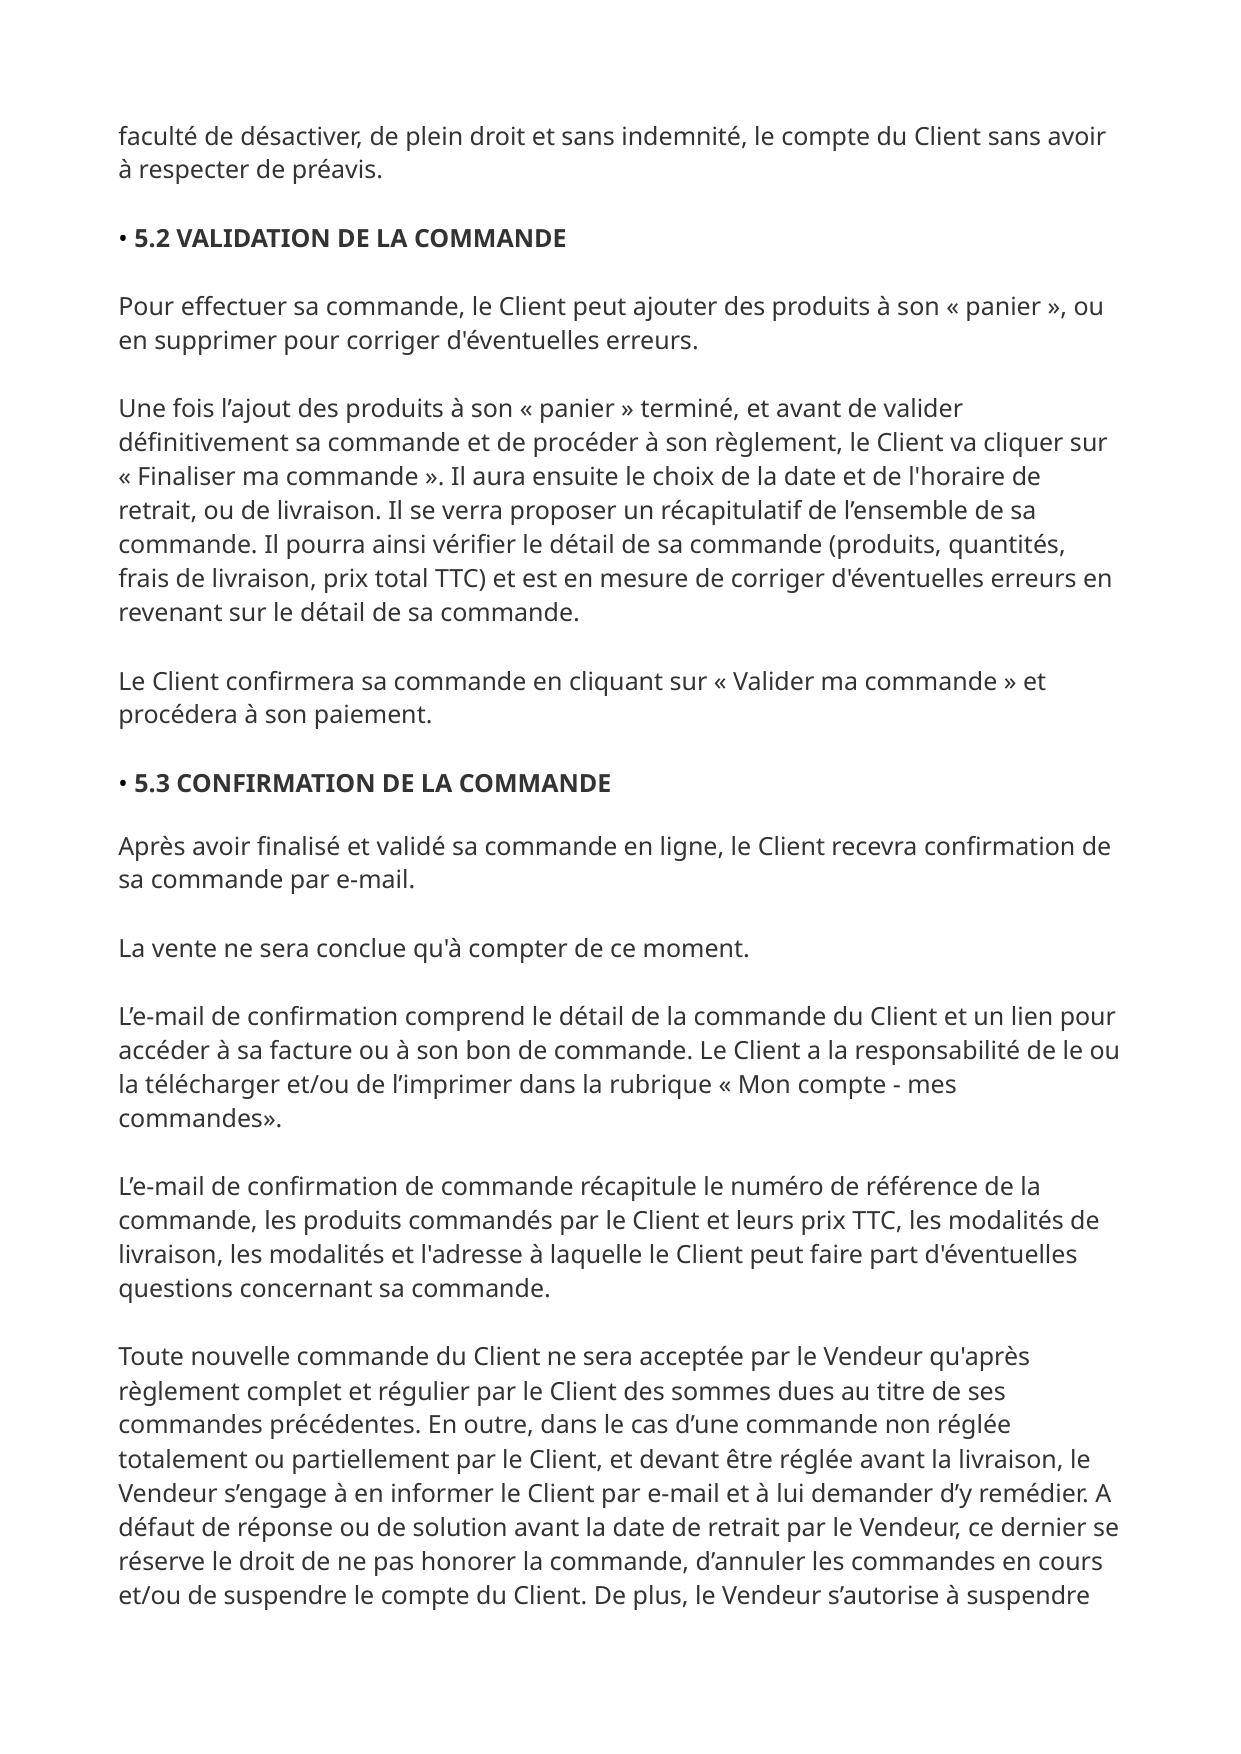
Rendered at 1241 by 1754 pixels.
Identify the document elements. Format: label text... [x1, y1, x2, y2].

text faculté de désactiver, de plein droit et sans indemnité, le compte du Client sans avoir à respecter de préavis. • 5.2 VALIDATION DE LA COMMANDE Pour effectuer sa commande, le Client peut ajouter des produits à son « panier », ou en supprimer pour corriger d'éventuelles erreurs. Une fois l’ajout des produits à son « panier » terminé, et avant de valider définitivement sa commande et de procéder à son règlement, le Client va cliquer sur « Finaliser ma commande ». Il aura ensuite le choix de la date et de l'horaire de retrait, ou de livraison. Il se verra proposer un récapitulatif de l’ensemble de sa commande. Il pourra ainsi vérifier le détail de sa commande (produits, quantités, frais de livraison, prix total TTC) et est en mesure de corriger d'éventuelles erreurs en revenant sur le détail de sa commande. Le Client confirmera sa commande en cliquant sur « Valider ma commande » et procédera à son paiement. • 5.3 CONFIRMATION DE LA COMMANDE [118, 118, 1122, 828]
text Après avoir finalisé et validé sa commande en ligne, le Client recevra confirmation de sa commande par e-mail. La vente ne sera conclue qu'à compter de ce moment. L’e-mail de confirmation comprend le détail de la commande du Client et un lien pour accéder à sa facture ou à son bon de commande. Le Client a la responsabilité de le ou la télécharger et/ou de l’imprimer dans la rubrique « Mon compte - mes commandes». L’e-mail de confirmation de commande récapitule le numéro de référence de la commande, les produits commandés par le Client et leurs prix TTC, les modalités de livraison, les modalités et l'adresse à laquelle le Client peut faire part d'éventuelles questions concernant sa commande. Toute nouvelle commande du Client ne sera acceptée par le Vendeur qu'après règlement complet et régulier par le Client des sommes dues au titre de ses commandes précédentes. En outre, dans le cas d’une commande non réglée totalement ou partiellement par le Client, et devant être réglée avant la livraison, le Vendeur s’engage à en informer le Client par e-mail et à lui demander d’y remédier. A défaut de réponse ou de solution avant la date de retrait par le Vendeur, ce dernier se réserve le droit de ne pas honorer la commande, d’annuler les commandes en cours et/ou de suspendre le compte du Client. De plus, le Vendeur s’autorise à suspendre [118, 828, 1122, 1612]
